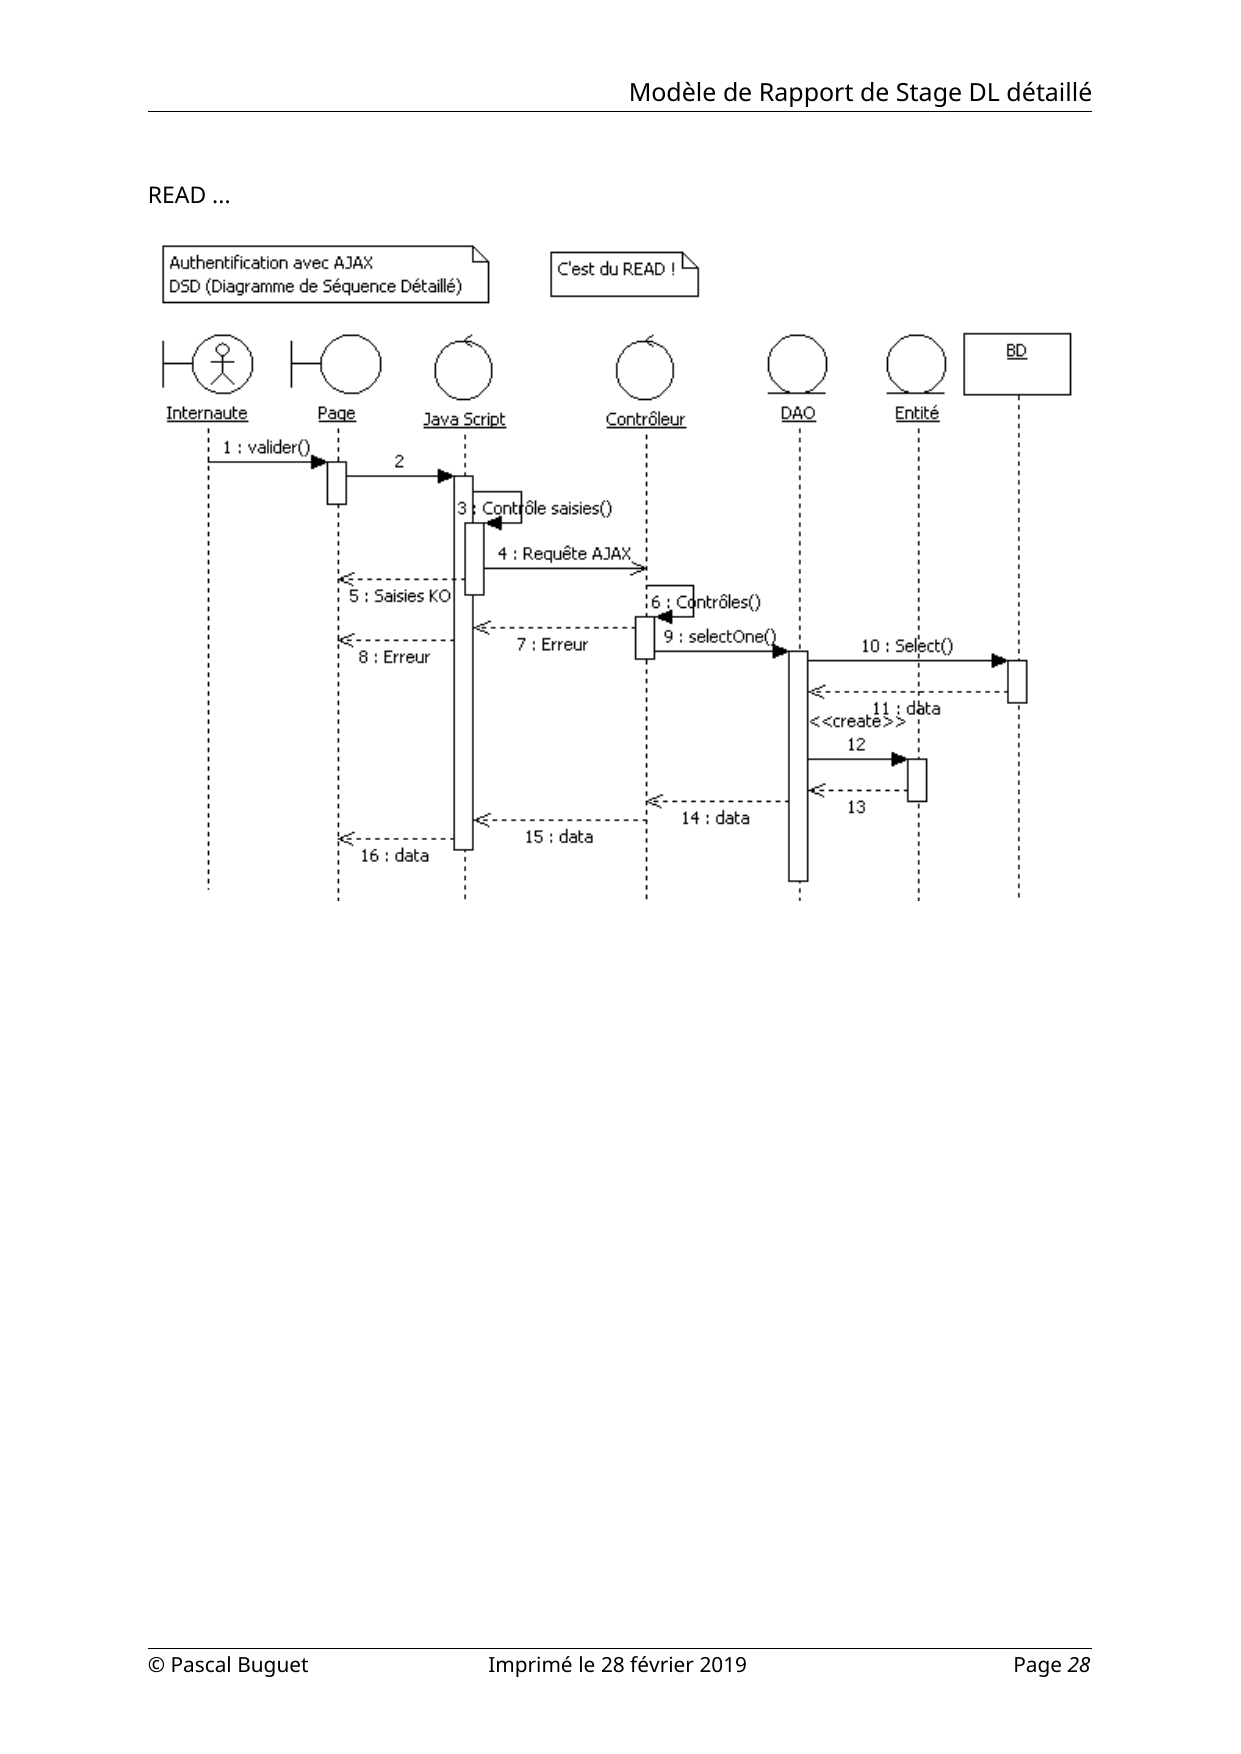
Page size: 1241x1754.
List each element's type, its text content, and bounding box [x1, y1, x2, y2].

text READ ... [148, 179, 1092, 210]
picture [147, 241, 1081, 901]
